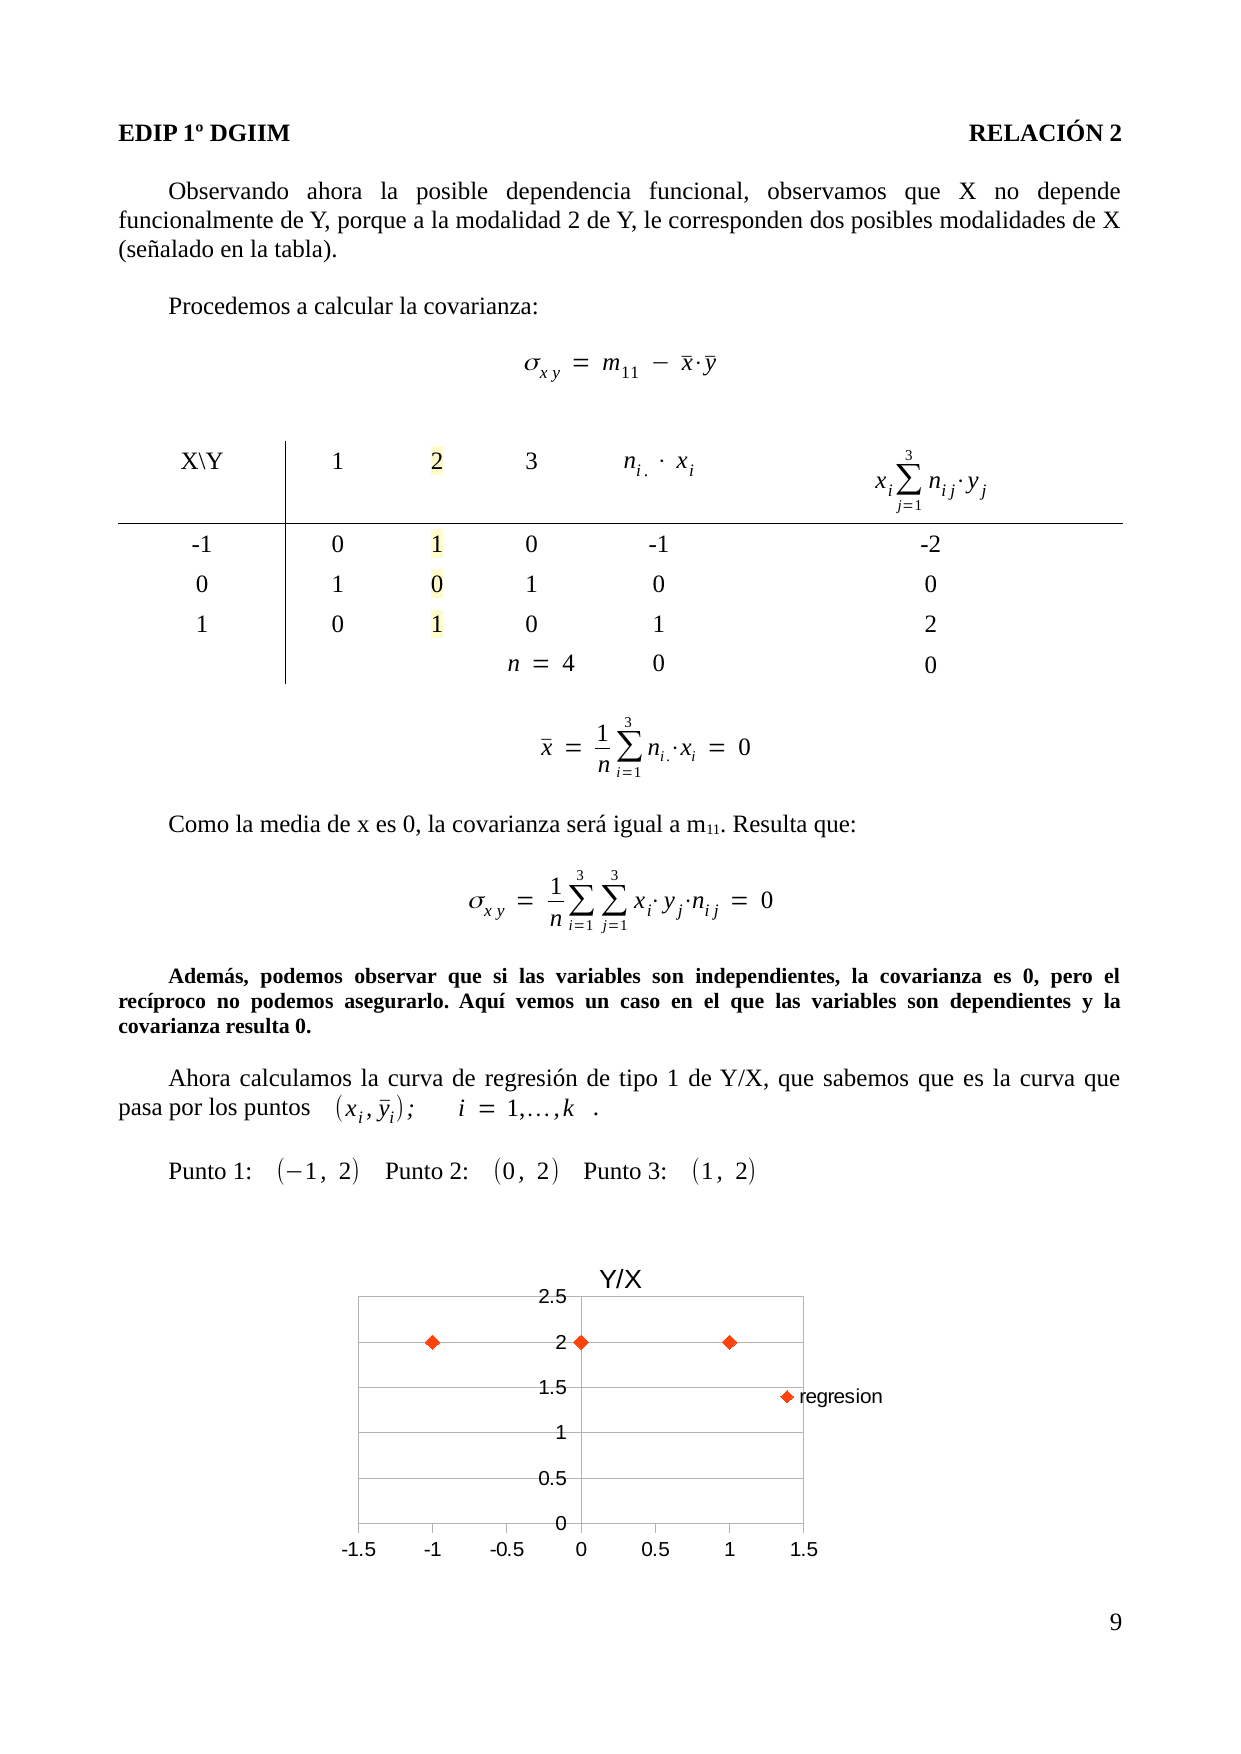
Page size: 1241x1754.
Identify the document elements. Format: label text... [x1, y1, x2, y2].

table_cell 0 [739, 564, 1123, 604]
table_cell -2 [739, 524, 1123, 564]
text Además, podemos observar que si las variables son independientes, la covarianza es 0, pero el recíproco no podemos asegurarlo. Aquí vemos un caso en el que las variables son dependientes y la covarianza resulta 0. [118, 963, 1122, 1038]
text Punto 1: Punto 2: Punto 3: [118, 1156, 1122, 1187]
table_cell 1 [286, 564, 390, 604]
text Como la media de x es 0, la covarianza será igual a m11. Resulta que: [118, 809, 1122, 838]
table_cell 0 [739, 644, 1123, 684]
table_header X\Y [118, 441, 285, 523]
table_cell -1 [118, 524, 285, 564]
table_cell -1 [579, 524, 738, 564]
table_cell [579, 644, 738, 684]
table_cell 1 [390, 524, 484, 564]
table_cell 0 [390, 564, 484, 604]
table_cell 2 [739, 604, 1123, 644]
table_cell [118, 644, 285, 684]
table_cell 0 [484, 604, 579, 644]
text Observando ahora la posible dependencia funcional, observamos que X no depende funcionalmente de Y, porque a la modalidad 2 de Y, le corresponden dos posibles modalidades de X (señalado en la tabla). [118, 176, 1122, 263]
table_cell 0 [286, 524, 390, 564]
table_cell [484, 644, 579, 684]
text Ahora calculamos la curva de regresión de tipo 1 de Y/X, que sabemos que es la curva que pasa por los puntos . [118, 1063, 1122, 1127]
table_header [739, 441, 1123, 523]
table_cell 0 [286, 604, 390, 644]
table_header 1 [286, 441, 390, 523]
table_cell 0 [579, 564, 738, 604]
table_header [579, 441, 738, 523]
table_cell [286, 644, 390, 684]
table_cell 0 [118, 564, 285, 604]
table_cell 1 [118, 604, 285, 644]
text Procedemos a calcular la covarianza: [118, 291, 1122, 320]
table_cell 0 [484, 524, 579, 564]
table_cell [390, 644, 484, 684]
table_cell 1 [579, 604, 738, 644]
table_cell 1 [484, 564, 579, 604]
table_header 2 [390, 441, 484, 523]
table_header 3 [484, 441, 579, 523]
table_cell 1 [390, 604, 484, 644]
